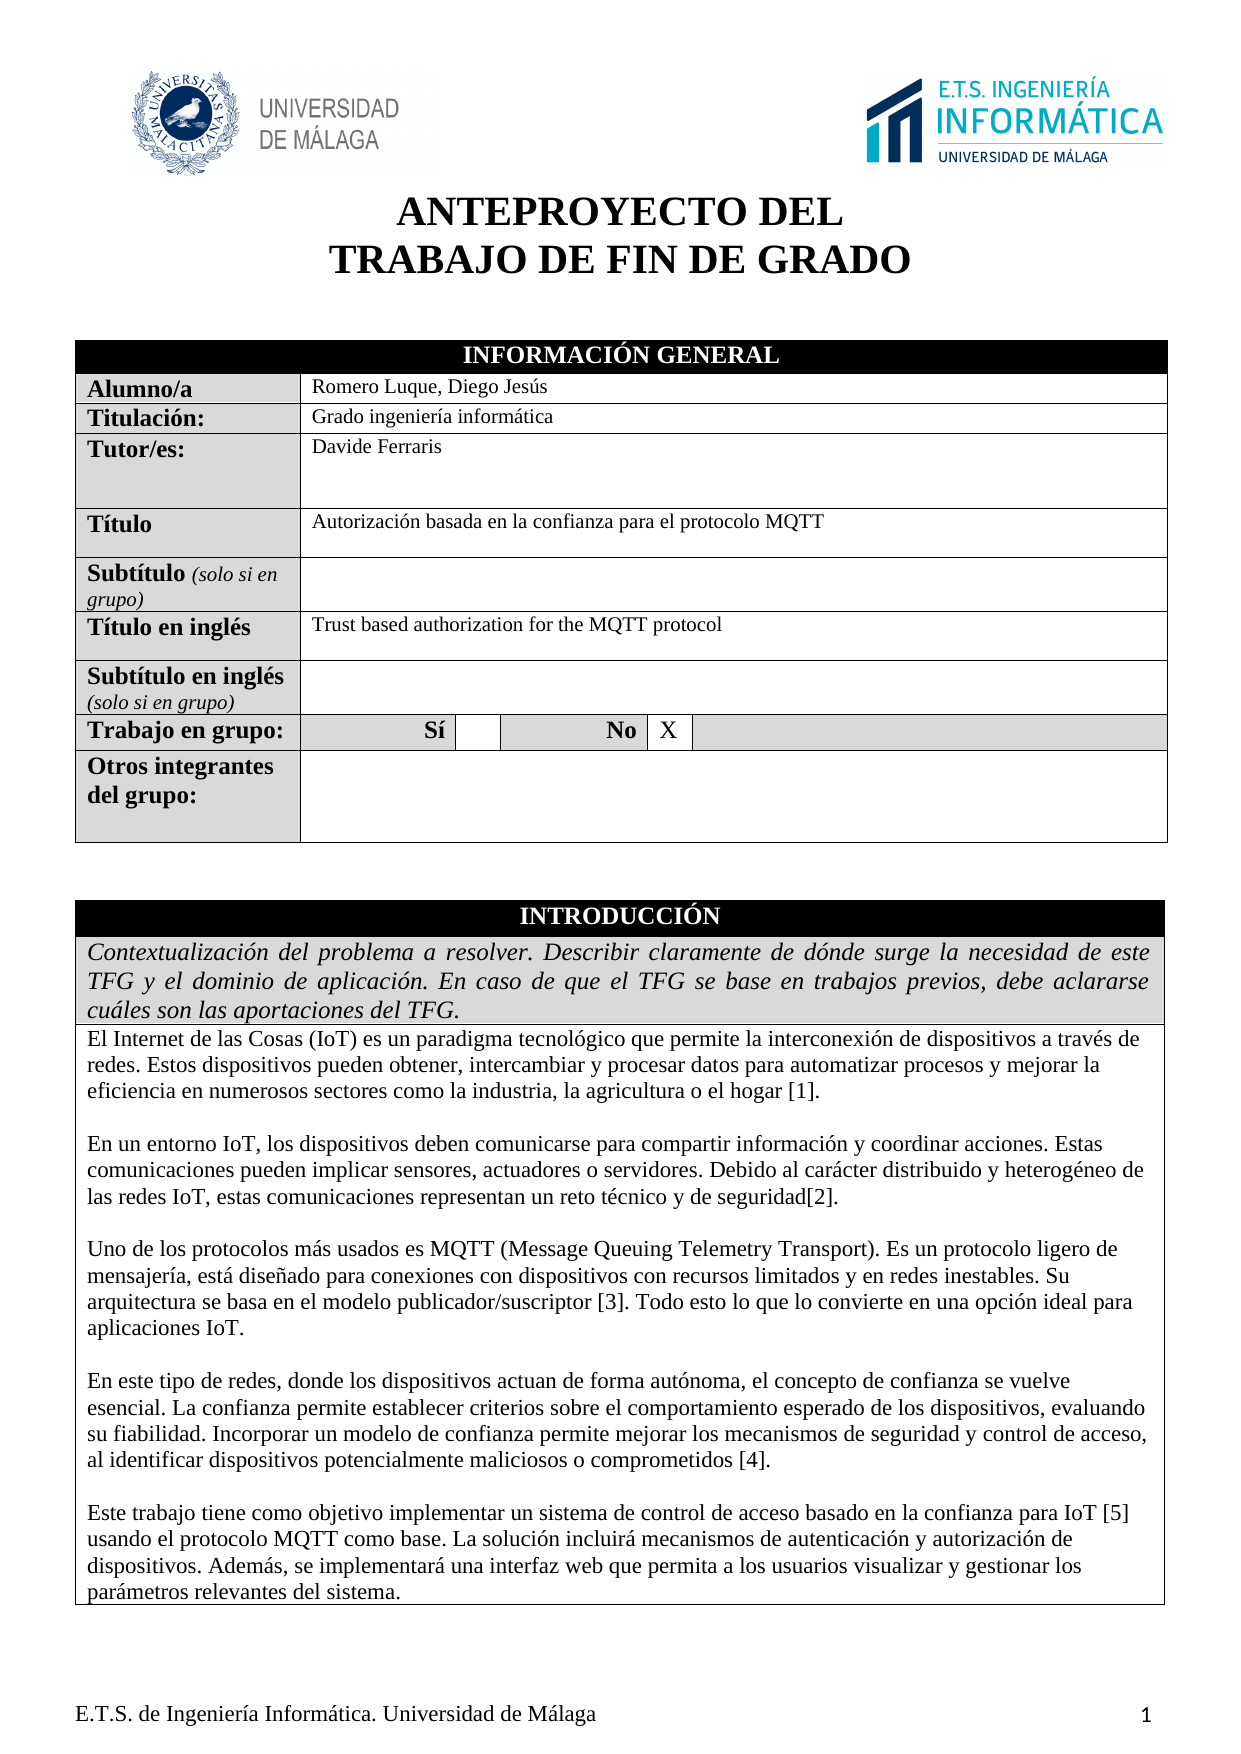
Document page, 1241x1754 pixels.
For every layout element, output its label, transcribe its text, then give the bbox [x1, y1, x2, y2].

table_cell Subtítulo en inglés (solo si en grupo) [76, 661, 300, 714]
table_cell Subtítulo (solo si en grupo) [76, 558, 300, 611]
table_cell [301, 558, 1167, 611]
text ANTEPROYECTO DEL [75, 186, 1165, 234]
table_cell Otros integrantes del grupo: [76, 751, 300, 842]
table_cell Título en inglés [76, 612, 300, 660]
table_cell Sí [301, 715, 455, 750]
table_cell [301, 751, 1167, 842]
table_cell No [501, 715, 647, 750]
table_header INTRODUCCIÓN [76, 901, 1164, 936]
picture [131, 70, 436, 176]
table_cell Alumno/a [76, 374, 300, 402]
table_cell Romero Luque, Diego Jesús [301, 374, 1167, 402]
table_cell Título [76, 509, 300, 557]
table_cell Tutor/es: [76, 434, 300, 508]
table_cell X [648, 715, 692, 750]
table_cell Trabajo en grupo: [76, 715, 300, 750]
table_cell [301, 661, 1167, 714]
table_cell Davide Ferraris [301, 434, 1167, 508]
picture [864, 75, 1167, 164]
table_cell [693, 715, 1167, 750]
text TRABAJO DE FIN DE GRADO [75, 234, 1165, 282]
table_cell El Internet de las Cosas (IoT) es un paradigma tecnológico que permite la interconexión de dispositivos a través de redes. Estos dispositivos pueden obtener, intercambiar y procesar datos para automatizar procesos y mejorar la eficiencia en numerosos sectores como la industria, la agricultura o el hogar [1]. En un entorno IoT, los dispositivos deben comunicarse para compartir información y coordinar acciones. Estas comunicaciones pueden implicar sensores, actuadores o servidores. Debido al carácter distribuido y heterogéneo de las redes IoT, estas comunicaciones representan un reto técnico y de seguridad[2]. Uno de los protocolos más usados es MQTT (Message Queuing Telemetry Transport). Es un protocolo ligero de mensajería, está diseñado para conexiones con dispositivos con recursos limitados y en redes inestables. Su arquitectura se basa en el modelo publicador/suscriptor [3]. Todo esto lo que lo convierte en una opción ideal para aplicaciones IoT. En este tipo de redes, donde los dispositivos actuan de forma autónoma, el concepto de confianza se vuelve esencial. La confianza permite establecer criterios sobre el comportamiento esperado de los dispositivos, evaluando su fiabilidad. Incorporar un modelo de confianza permite mejorar los mecanismos de seguridad y control de acceso, al identificar dispositivos potencialmente maliciosos o comprometidos [4]. Este trabajo tiene como objetivo implementar un sistema de control de acceso basado en la confianza para IoT [5] usando el protocolo MQTT como base. La solución incluirá mecanismos de autenticación y autorización de dispositivos. Además, se implementará una interfaz web que permita a los usuarios visualizar y gestionar los parámetros relevantes del sistema. [76, 1025, 1164, 1604]
table_cell Autorización basada en la confianza para el protocolo MQTT [301, 509, 1167, 557]
table_cell [456, 715, 500, 750]
table_header INFORMACIÓN GENERAL [76, 341, 1167, 373]
table_cell Contextualización del problema a resolver. Describir claramente de dónde surge la necesidad de este TFG y el dominio de aplicación. En caso de que el TFG se base en trabajos previos, debe aclararse cuáles son las aportaciones del TFG. [76, 937, 1164, 1023]
table_cell Trust based authorization for the MQTT protocol [301, 612, 1167, 660]
table_cell Grado ingeniería informática [301, 404, 1167, 433]
table_cell Titulación: [76, 404, 300, 433]
